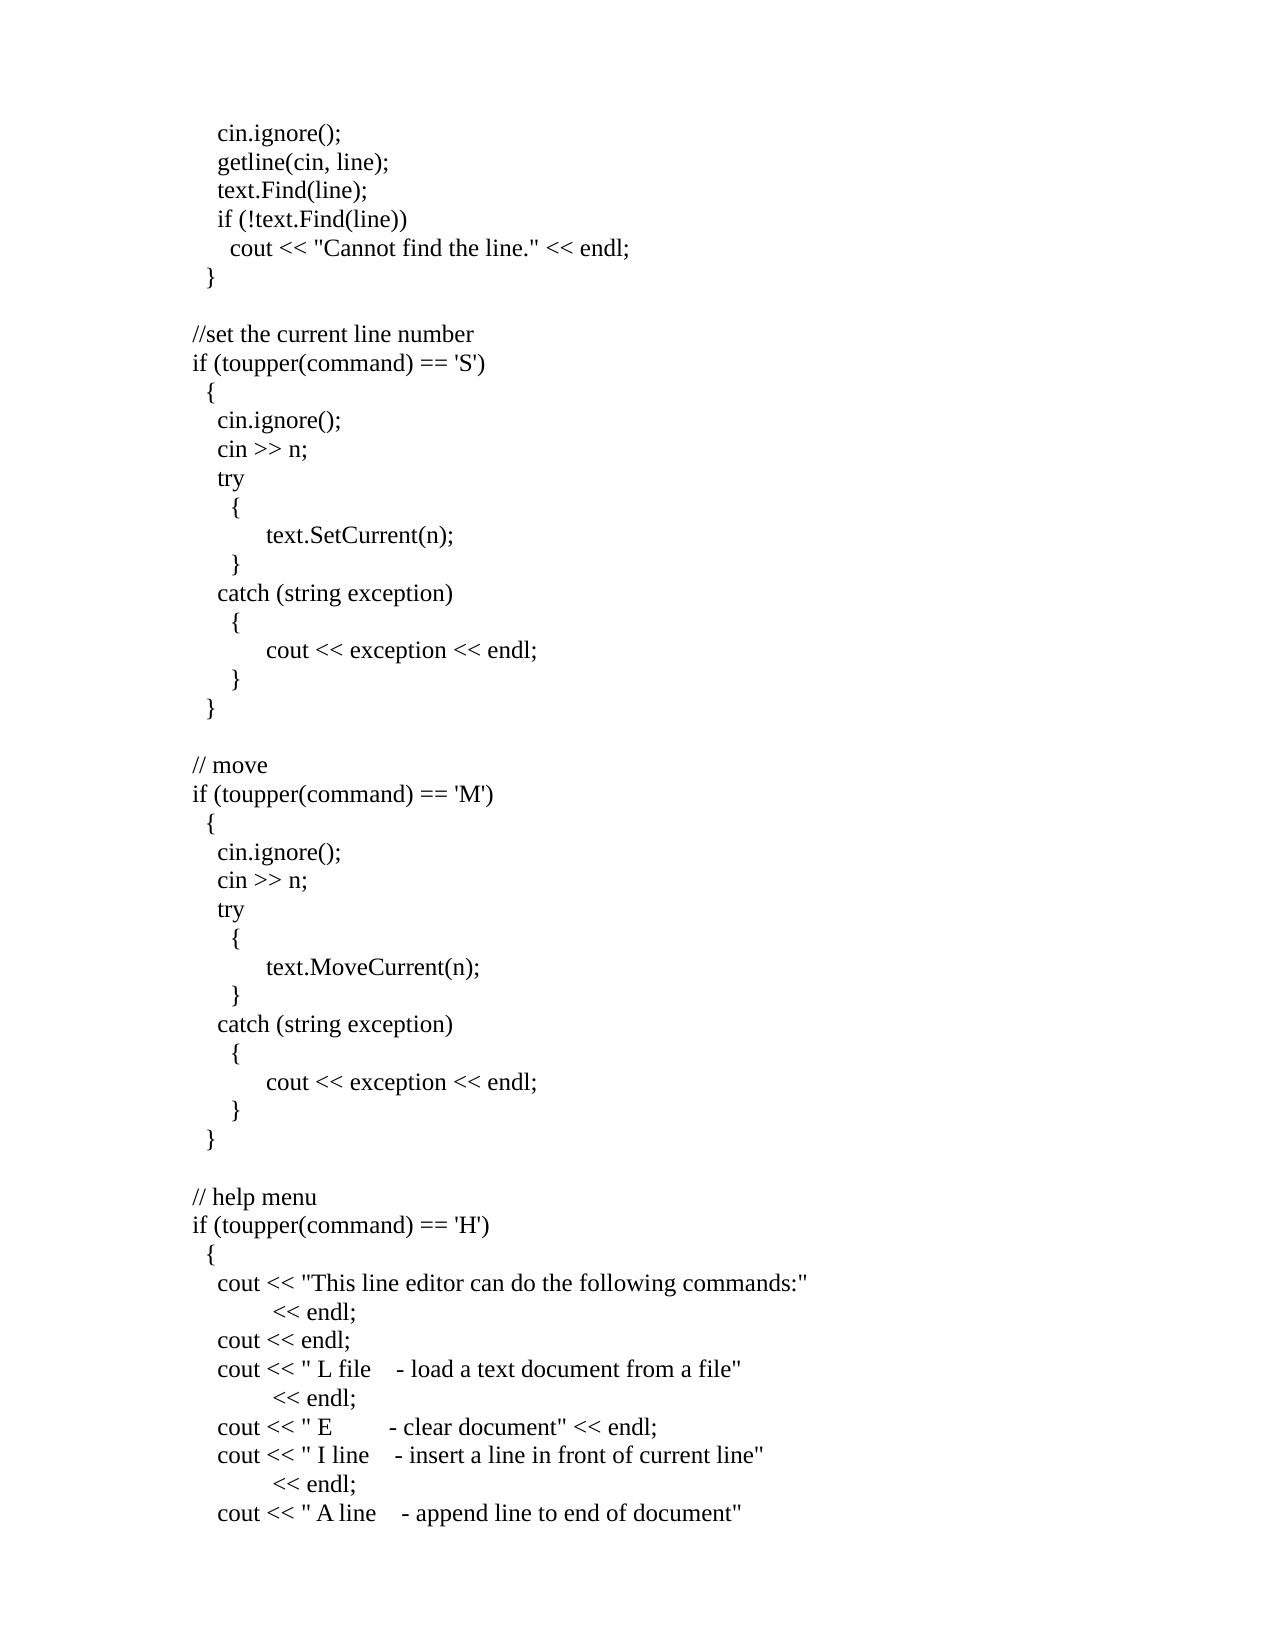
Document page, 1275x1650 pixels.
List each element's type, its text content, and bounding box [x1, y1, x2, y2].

text cout << exception << endl; [118, 636, 1157, 664]
text { [118, 1239, 1157, 1268]
text << endl; [118, 1383, 1157, 1412]
text } [118, 1096, 1157, 1124]
text // help menu [118, 1182, 1157, 1211]
text { [118, 607, 1157, 636]
text text.MoveCurrent(n); [118, 952, 1157, 981]
text try [118, 894, 1157, 923]
text } [118, 1124, 1157, 1153]
text getline(cin, line); [118, 147, 1157, 176]
text // move [118, 751, 1157, 779]
text if (toupper(command) == 'S') [118, 348, 1157, 377]
text } [118, 664, 1157, 693]
text try [118, 463, 1157, 492]
text { [118, 923, 1157, 952]
text cin.ignore(); [118, 118, 1157, 147]
text cin >> n; [118, 866, 1157, 894]
text text.Find(line); [118, 176, 1157, 204]
text } [118, 981, 1157, 1009]
text if (!text.Find(line)) [118, 204, 1157, 233]
text //set the current line number [118, 319, 1157, 348]
text if (toupper(command) == 'H') [118, 1211, 1157, 1239]
text { [118, 808, 1157, 837]
text cin >> n; [118, 434, 1157, 463]
text cout << "Cannot find the line." << endl; [118, 233, 1157, 262]
text << endl; [118, 1469, 1157, 1498]
text cin.ignore(); [118, 837, 1157, 866]
text text.SetCurrent(n); [118, 521, 1157, 549]
text } [118, 549, 1157, 578]
text if (toupper(command) == 'M') [118, 779, 1157, 808]
text { [118, 377, 1157, 406]
text cin.ignore(); [118, 406, 1157, 434]
text { [118, 1038, 1157, 1067]
text cout << " A line - append line to end of document" [118, 1498, 1157, 1527]
text { [118, 492, 1157, 521]
text } [118, 693, 1157, 722]
text cout << exception << endl; [118, 1067, 1157, 1096]
text } [118, 262, 1157, 291]
text cout << endl; [118, 1326, 1157, 1354]
text cout << "This line editor can do the following commands:" [118, 1268, 1157, 1297]
text << endl; [118, 1297, 1157, 1326]
text catch (string exception) [118, 1009, 1157, 1038]
text cout << " L file - load a text document from a file" [118, 1354, 1157, 1383]
text cout << " I line - insert a line in front of current line" [118, 1441, 1157, 1469]
text catch (string exception) [118, 578, 1157, 607]
text cout << " E - clear document" << endl; [118, 1412, 1157, 1441]
